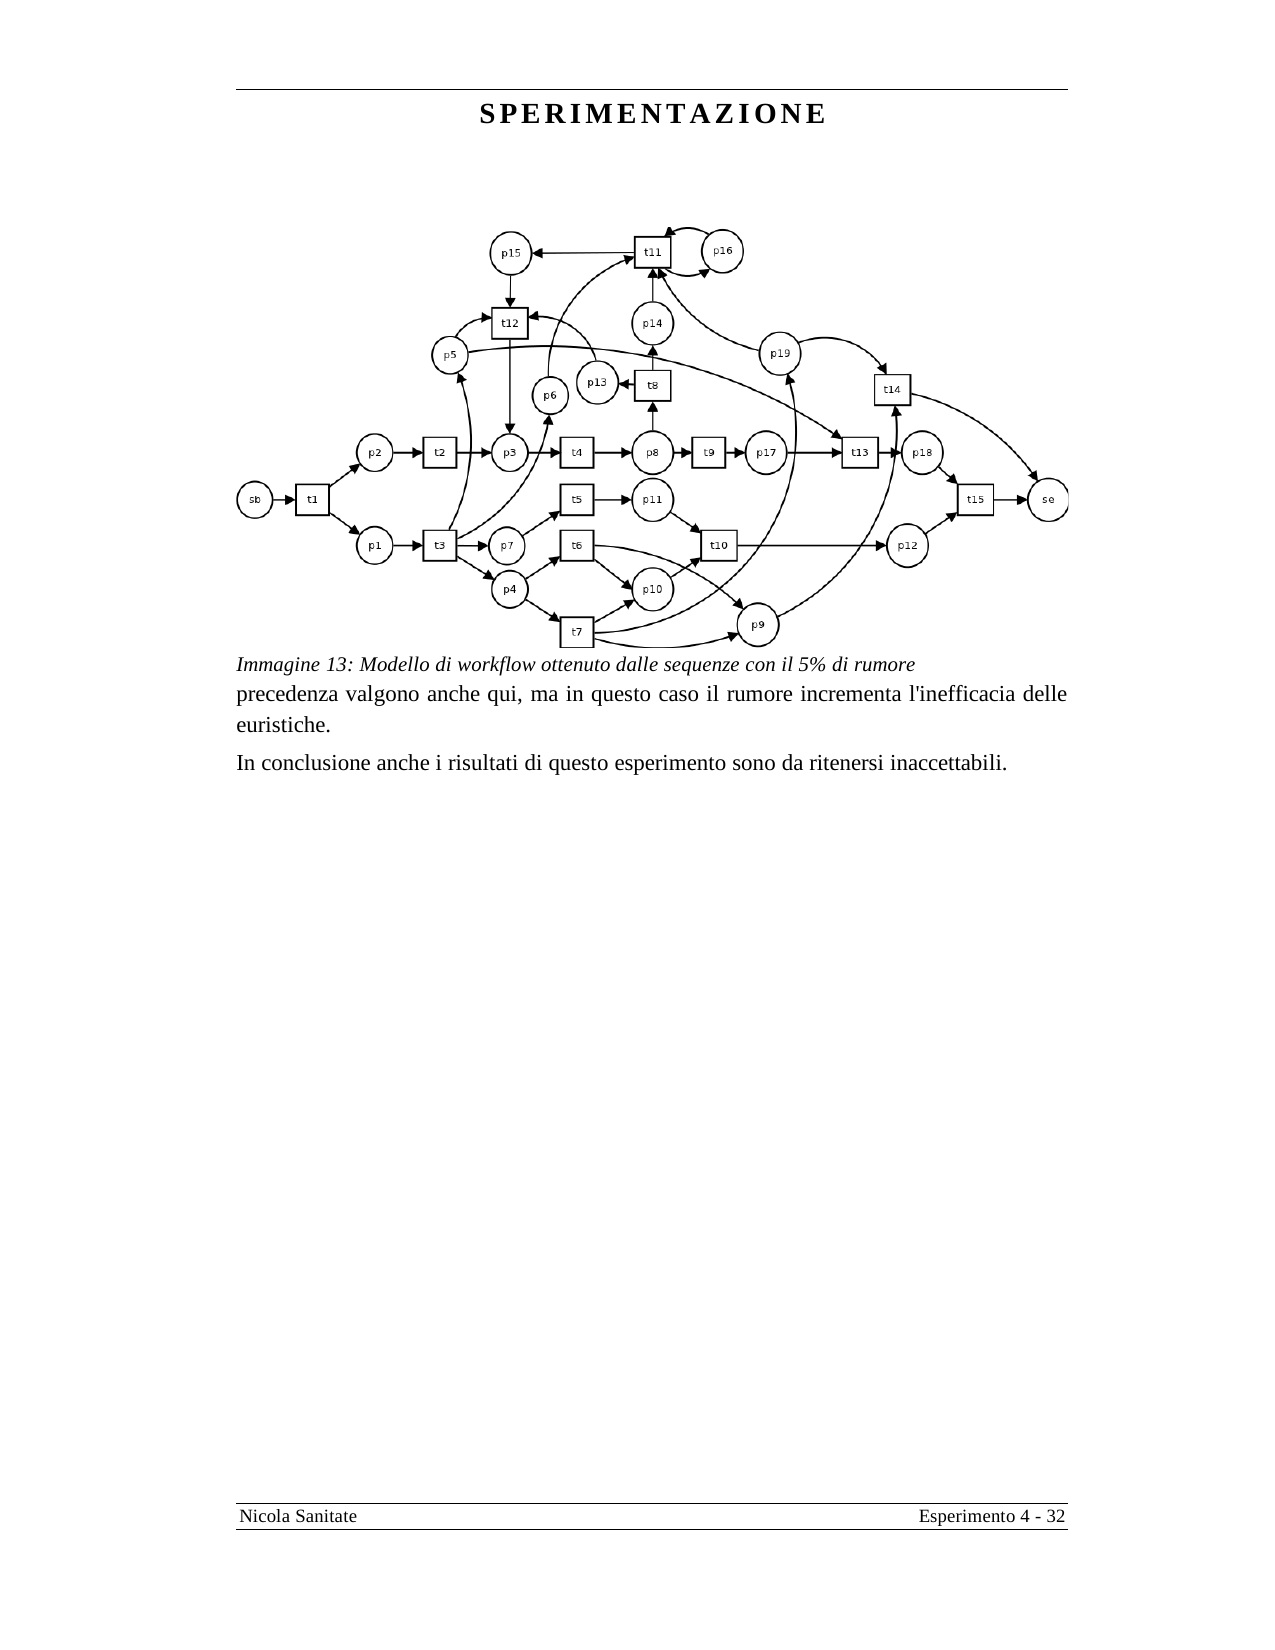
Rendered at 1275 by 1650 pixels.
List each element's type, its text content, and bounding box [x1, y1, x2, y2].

text Immagine 13: Modello di workflow ottenuto dalle sequenze con il 5% di rumore [236, 648, 1068, 676]
text In conclusione anche i risultati di questo esperimento sono da ritenersi inaccettabili. [236, 749, 1068, 775]
text precedenza valgono anche qui, ma in questo caso il rumore incrementa l'inefficacia delle euristiche. [236, 676, 1068, 737]
picture [236, 227, 1069, 648]
